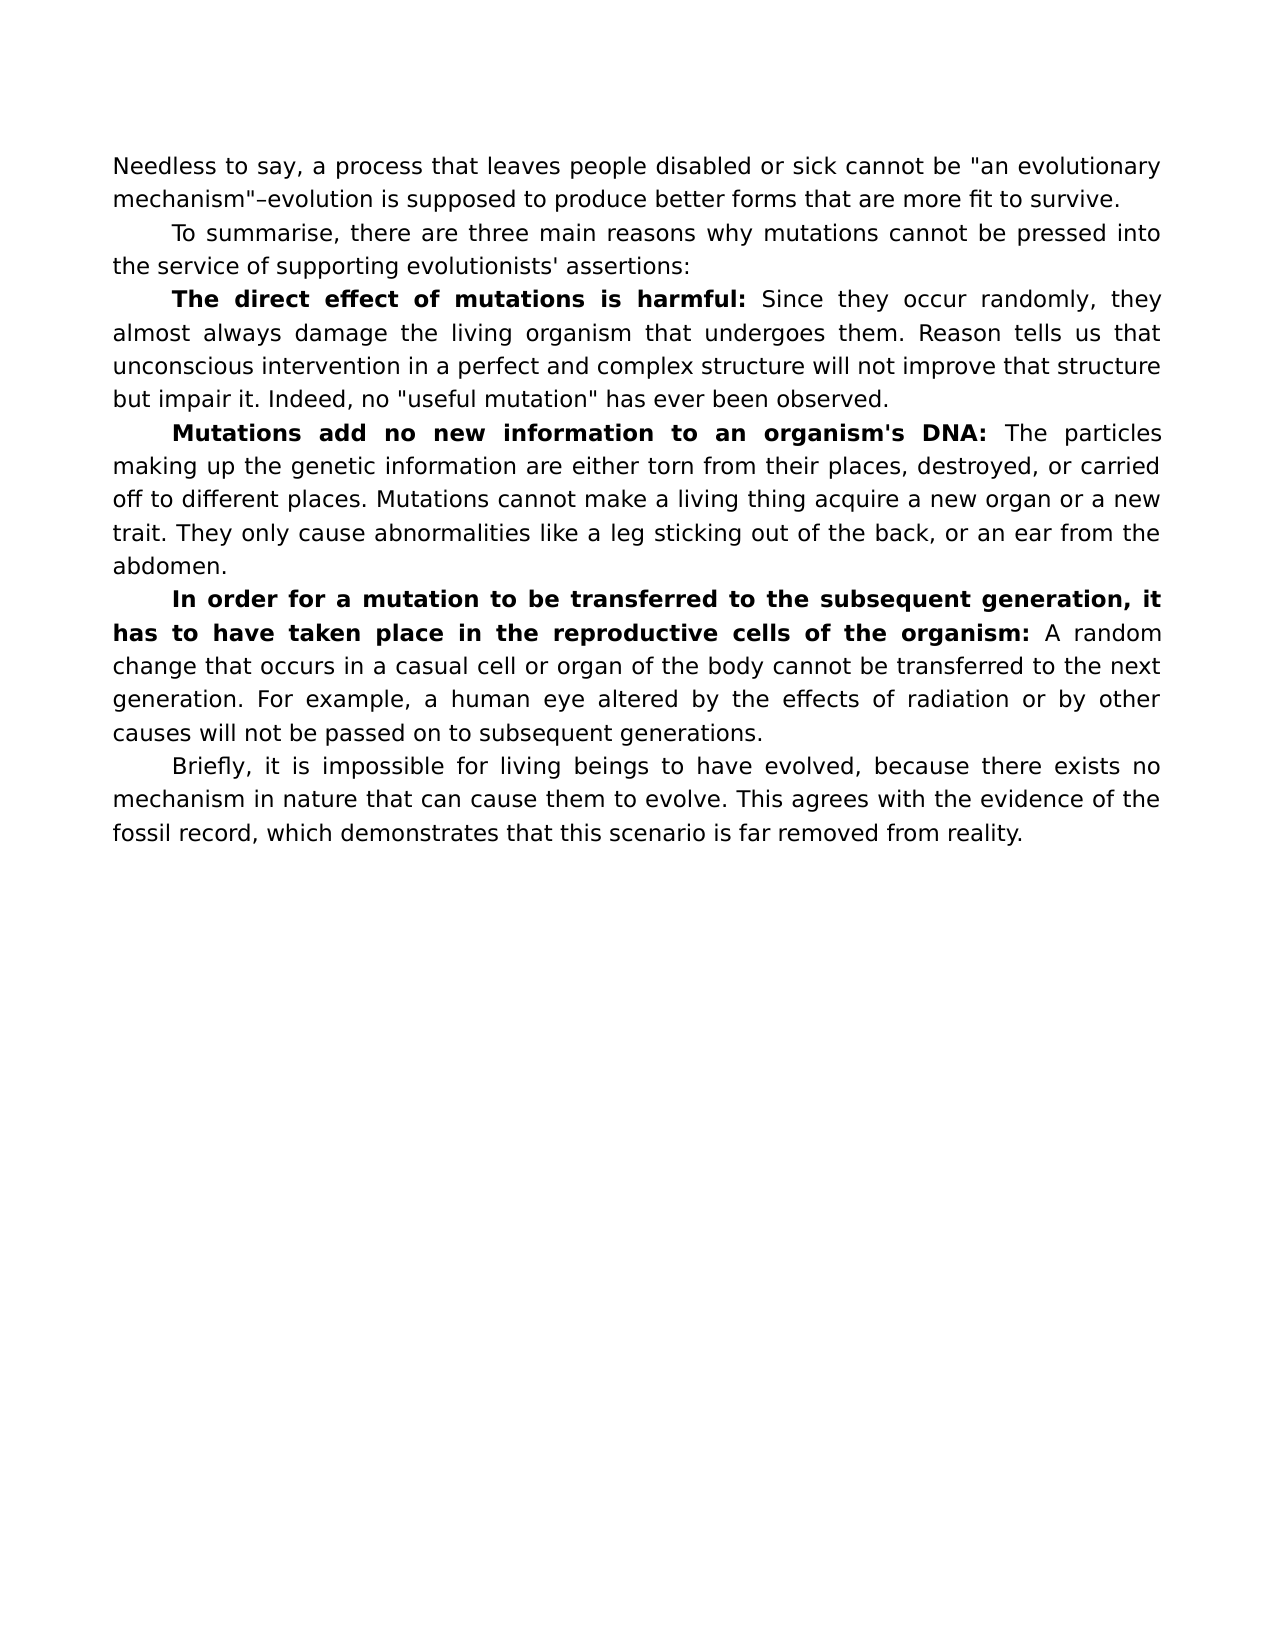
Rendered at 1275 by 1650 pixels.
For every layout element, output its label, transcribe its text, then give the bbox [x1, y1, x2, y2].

text Mutations add no new information to an organism's DNA: The particles making up the genetic information are either torn from their places, destroyed, or carried off to different places. Mutations cannot make a living thing acquire a new organ or a new trait. They only cause abnormalities like a leg sticking out of the back, or an ear from the abdomen. [112, 414, 1162, 581]
text To summarise, there are three main reasons why mutations cannot be pressed into the service of supporting evolutionists' assertions: [112, 214, 1162, 281]
text Briefly, it is impossible for living beings to have evolved, because there exists no mechanism in nature that can cause them to evolve. This agrees with the evidence of the fossil record, which demonstrates that this scenario is far removed from reality. [112, 748, 1162, 848]
text In order for a mutation to be transferred to the subsequent generation, it has to have taken place in the reproductive cells of the organism: A random change that occurs in a casual cell or organ of the body cannot be transferred to the next generation. For example, a human eye altered by the effects of radiation or by other causes will not be passed on to subsequent generations. [112, 581, 1162, 748]
text The direct effect of mutations is harmful: Since they occur randomly, they almost always damage the living organism that undergoes them. Reason tells us that unconscious intervention in a perfect and complex structure will not improve that structure but impair it. Indeed, no "useful mutation" has ever been observed. [112, 281, 1162, 414]
text Needless to say, a process that leaves people disabled or sick cannot be "an evolutionary mechanism"–evolution is supposed to produce better forms that are more fit to survive. [112, 148, 1162, 214]
